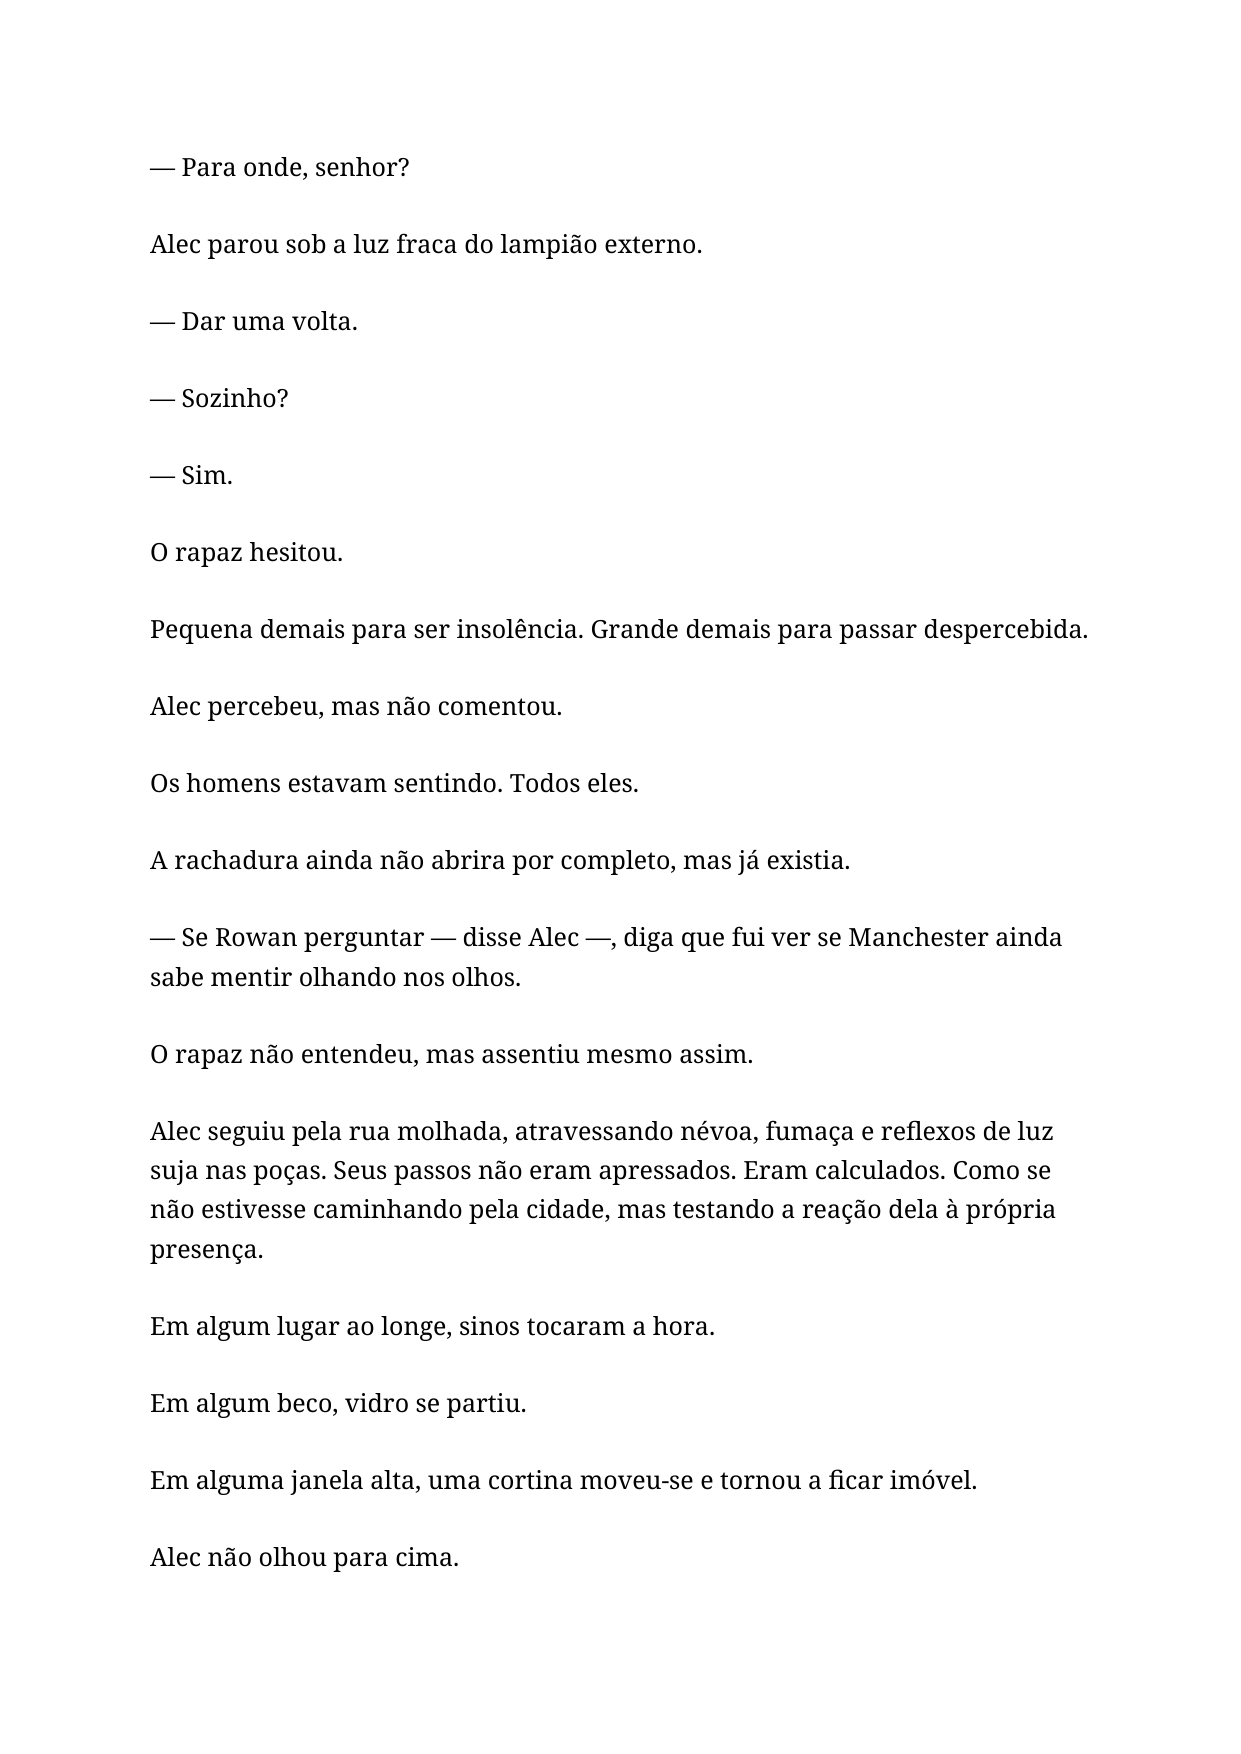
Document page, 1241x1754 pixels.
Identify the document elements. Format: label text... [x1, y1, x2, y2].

text Alec parou sob a luz fraca do lampião externo. [150, 227, 1090, 261]
text O rapaz hesitou. [150, 535, 1090, 569]
text Em algum lugar ao longe, sinos tocaram a hora. [150, 1309, 1090, 1343]
text Alec não olhou para cima. [150, 1539, 1090, 1574]
text — Dar uma volta. [150, 304, 1090, 338]
text Pequena demais para ser insolência. Grande demais para passar despercebida. [150, 612, 1090, 646]
text A rachadura ainda não abrira por completo, mas já existia. [150, 843, 1090, 877]
text Em algum beco, vidro se partiu. [150, 1386, 1090, 1420]
text Alec percebeu, mas não comentou. [150, 689, 1090, 723]
text Em alguma janela alta, uma cortina moveu-se e tornou a ficar imóvel. [150, 1463, 1090, 1497]
text Os homens estavam sentindo. Todos eles. [150, 766, 1090, 800]
text — Sim. [150, 458, 1090, 492]
text — Se Rowan perguntar — disse Alec —, diga que fui ver se Manchester ainda sabe mentir olhando nos olhos. [150, 920, 1090, 993]
text Alec seguiu pela rua molhada, atravessando névoa, fumaça e reflexos de luz suja nas poças. Seus passos não eram apressados. Eram calculados. Como se não estivesse caminhando pela cidade, mas testando a reação dela à própria presença. [150, 1113, 1090, 1266]
text — Sozinho? [150, 381, 1090, 415]
text O rapaz não entendeu, mas assentiu mesmo assim. [150, 1036, 1090, 1070]
text — Para onde, senhor? [150, 150, 1090, 184]
